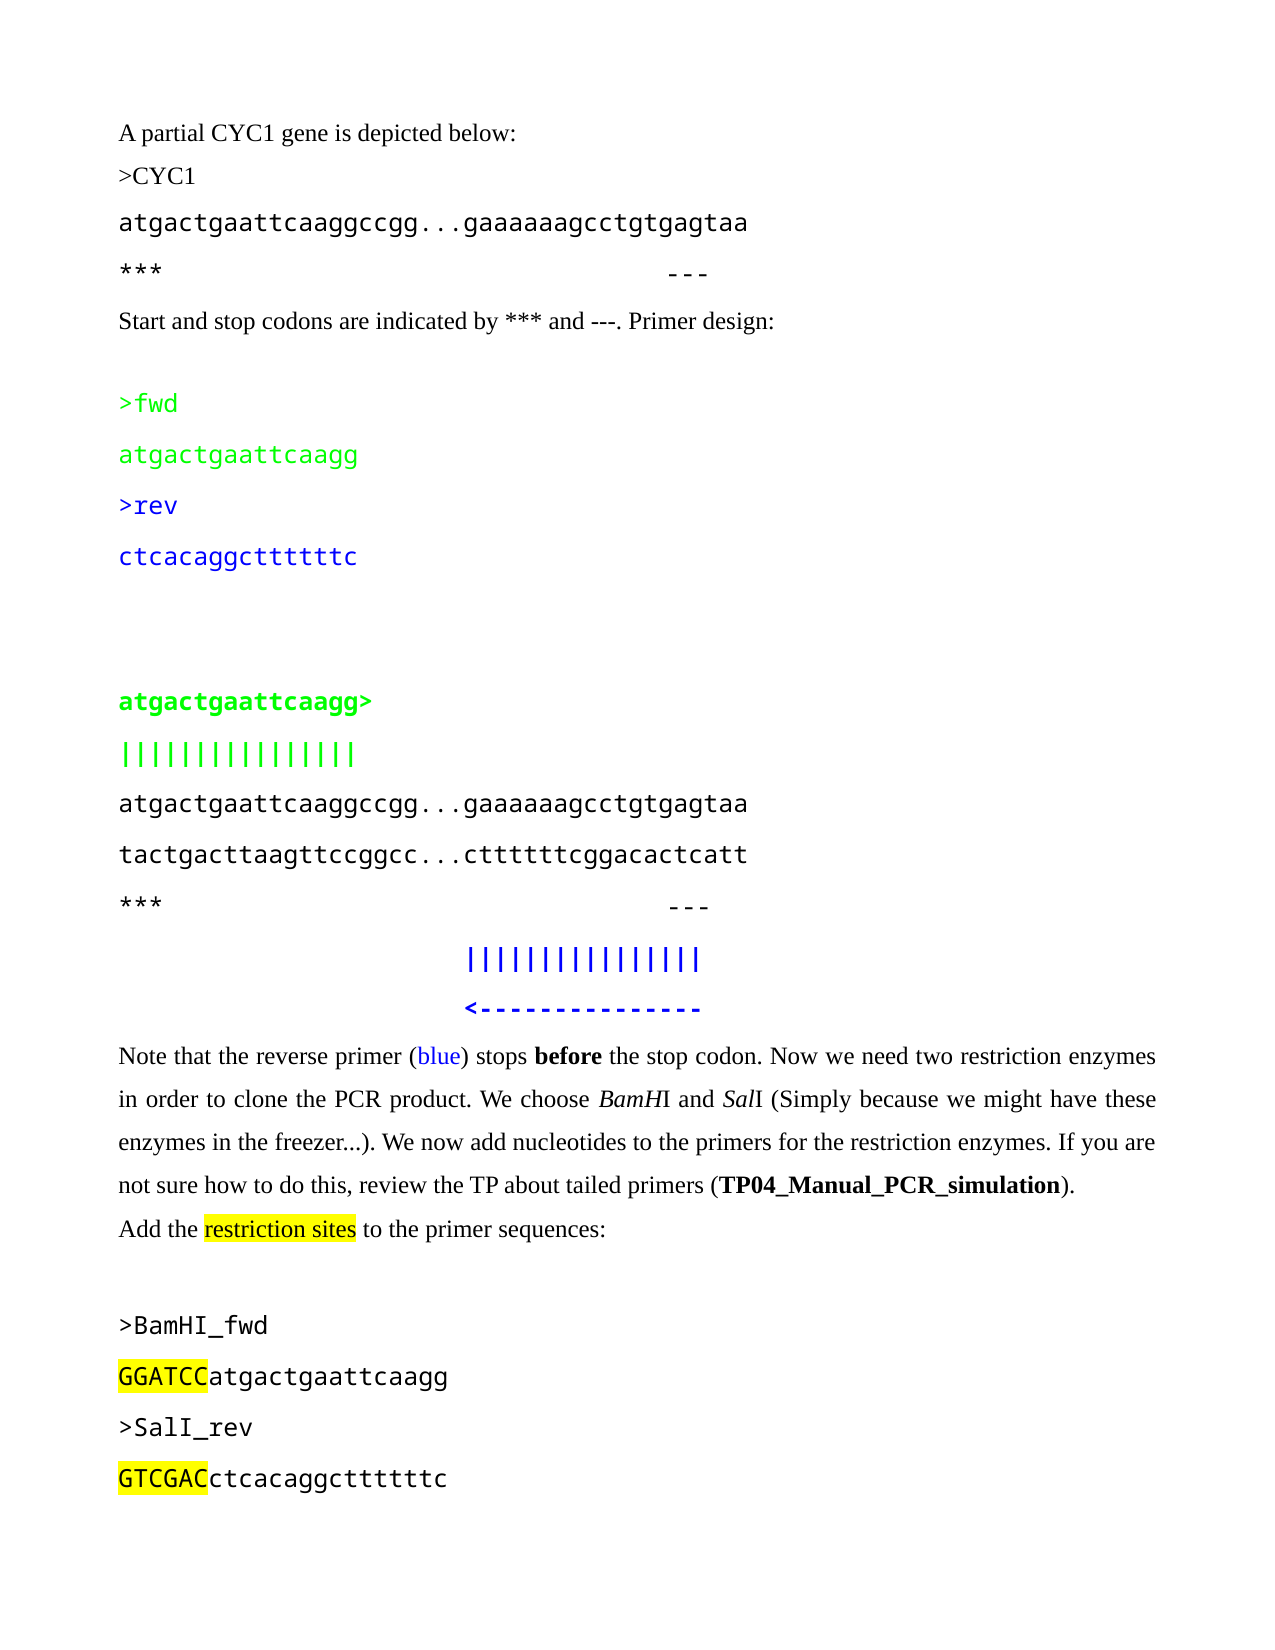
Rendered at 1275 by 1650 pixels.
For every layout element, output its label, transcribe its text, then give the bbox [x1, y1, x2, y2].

text |||||||||||||||| [118, 735, 1157, 769]
text atgactgaattcaagg> [118, 684, 1157, 718]
text Note that the reverse primer (blue) stops before the stop codon. Now we need two restriction enzymes in order to clone the PCR product. We choose BamHI and SalI (Simply because we might have these enzymes in the freezer...). We now add nucleotides to the primers for the restriction enzymes. If you are not sure how to do this, review the TP about tailed primers (TP04_Manual_PCR_simulation). [118, 1041, 1157, 1199]
text tactgacttaagttccggcc...cttttttcggacactcatt [118, 837, 1157, 871]
text A partial CYC1 gene is depicted below: [118, 118, 1157, 147]
text |||||||||||||||| [118, 939, 1157, 973]
text Add the restriction sites to the primer sequences: [118, 1214, 1157, 1242]
text GGATCCatgactgaattcaagg [118, 1359, 1157, 1393]
text *** --- [118, 888, 1157, 922]
text Start and stop codons are indicated by *** and ---. Primer design: [118, 306, 1157, 335]
text *** --- [118, 255, 1157, 289]
text ctcacaggcttttttc [118, 539, 1157, 573]
text >fwd [118, 386, 1157, 420]
text GTCGACctcacaggcttttttc [118, 1461, 1157, 1495]
text <--------------- [118, 990, 1157, 1024]
text >BamHI_fwd [118, 1308, 1157, 1342]
text atgactgaattcaagg [118, 437, 1157, 471]
text >CYC1 [118, 161, 1157, 190]
text >SalI_rev [118, 1410, 1157, 1444]
text >rev [118, 488, 1157, 522]
text atgactgaattcaaggccgg...gaaaaaagcctgtgagtaa [118, 786, 1157, 820]
text atgactgaattcaaggccgg...gaaaaaagcctgtgagtaa [118, 204, 1157, 238]
